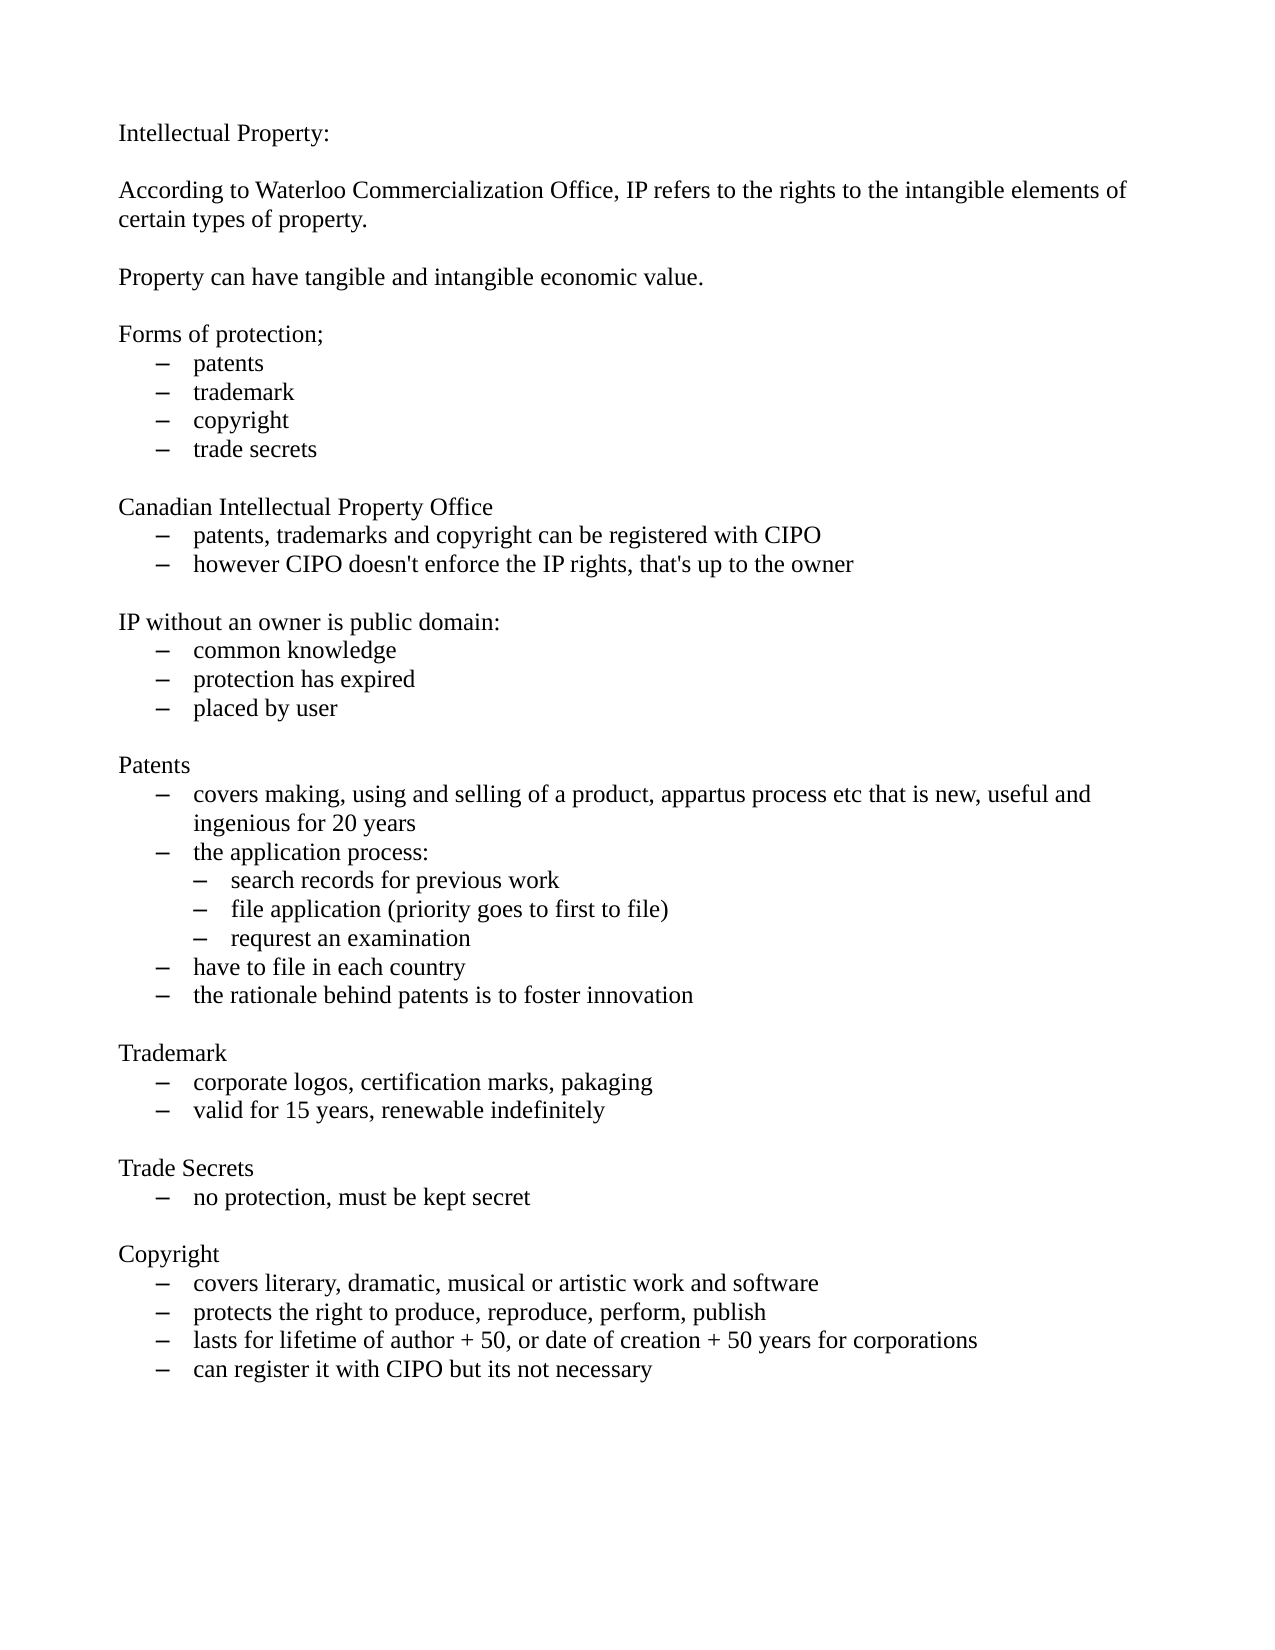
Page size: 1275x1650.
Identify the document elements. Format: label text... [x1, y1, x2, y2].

list however CIPO doesn't enforce the IP rights, that's up to the owner [156, 549, 1157, 578]
list the rationale behind patents is to foster innovation [156, 981, 1157, 1009]
list the application process: [156, 837, 1157, 866]
text Intellectual Property: [118, 118, 1157, 147]
list trademark [156, 377, 1157, 406]
list file application (priority goes to first to file) [193, 894, 1157, 923]
text Copyright [118, 1239, 1157, 1268]
list protection has expired [156, 664, 1157, 693]
list patents, trademarks and copyright can be registered with CIPO [156, 521, 1157, 549]
text Property can have tangible and intangible economic value. [118, 262, 1157, 291]
list protects the right to produce, reproduce, perform, publish [156, 1297, 1157, 1326]
text Trade Secrets [118, 1153, 1157, 1182]
list can register it with CIPO but its not necessary [156, 1354, 1157, 1383]
list trade secrets [156, 434, 1157, 463]
list corporate logos, certification marks, pakaging [156, 1067, 1157, 1096]
list covers literary, dramatic, musical or artistic work and software [156, 1268, 1157, 1297]
text Patents [118, 751, 1157, 779]
list copyright [156, 406, 1157, 434]
list requrest an examination [193, 923, 1157, 952]
list placed by user [156, 693, 1157, 722]
list search records for previous work [193, 866, 1157, 894]
text Trademark [118, 1038, 1157, 1067]
list have to file in each country [156, 952, 1157, 981]
text Forms of protection; [118, 319, 1157, 348]
text According to Waterloo Commercialization Office, IP refers to the rights to the intangible elements of certain types of property. [118, 176, 1157, 233]
list covers making, using and selling of a product, appartus process etc that is new, useful and ingenious for 20 years [156, 779, 1157, 837]
text IP without an owner is public domain: [118, 607, 1157, 636]
list lasts for lifetime of author + 50, or date of creation + 50 years for corporations [156, 1326, 1157, 1354]
list patents [156, 348, 1157, 377]
list no protection, must be kept secret [156, 1182, 1157, 1211]
list valid for 15 years, renewable indefinitely [156, 1096, 1157, 1124]
list common knowledge [156, 636, 1157, 664]
text Canadian Intellectual Property Office [118, 492, 1157, 521]
